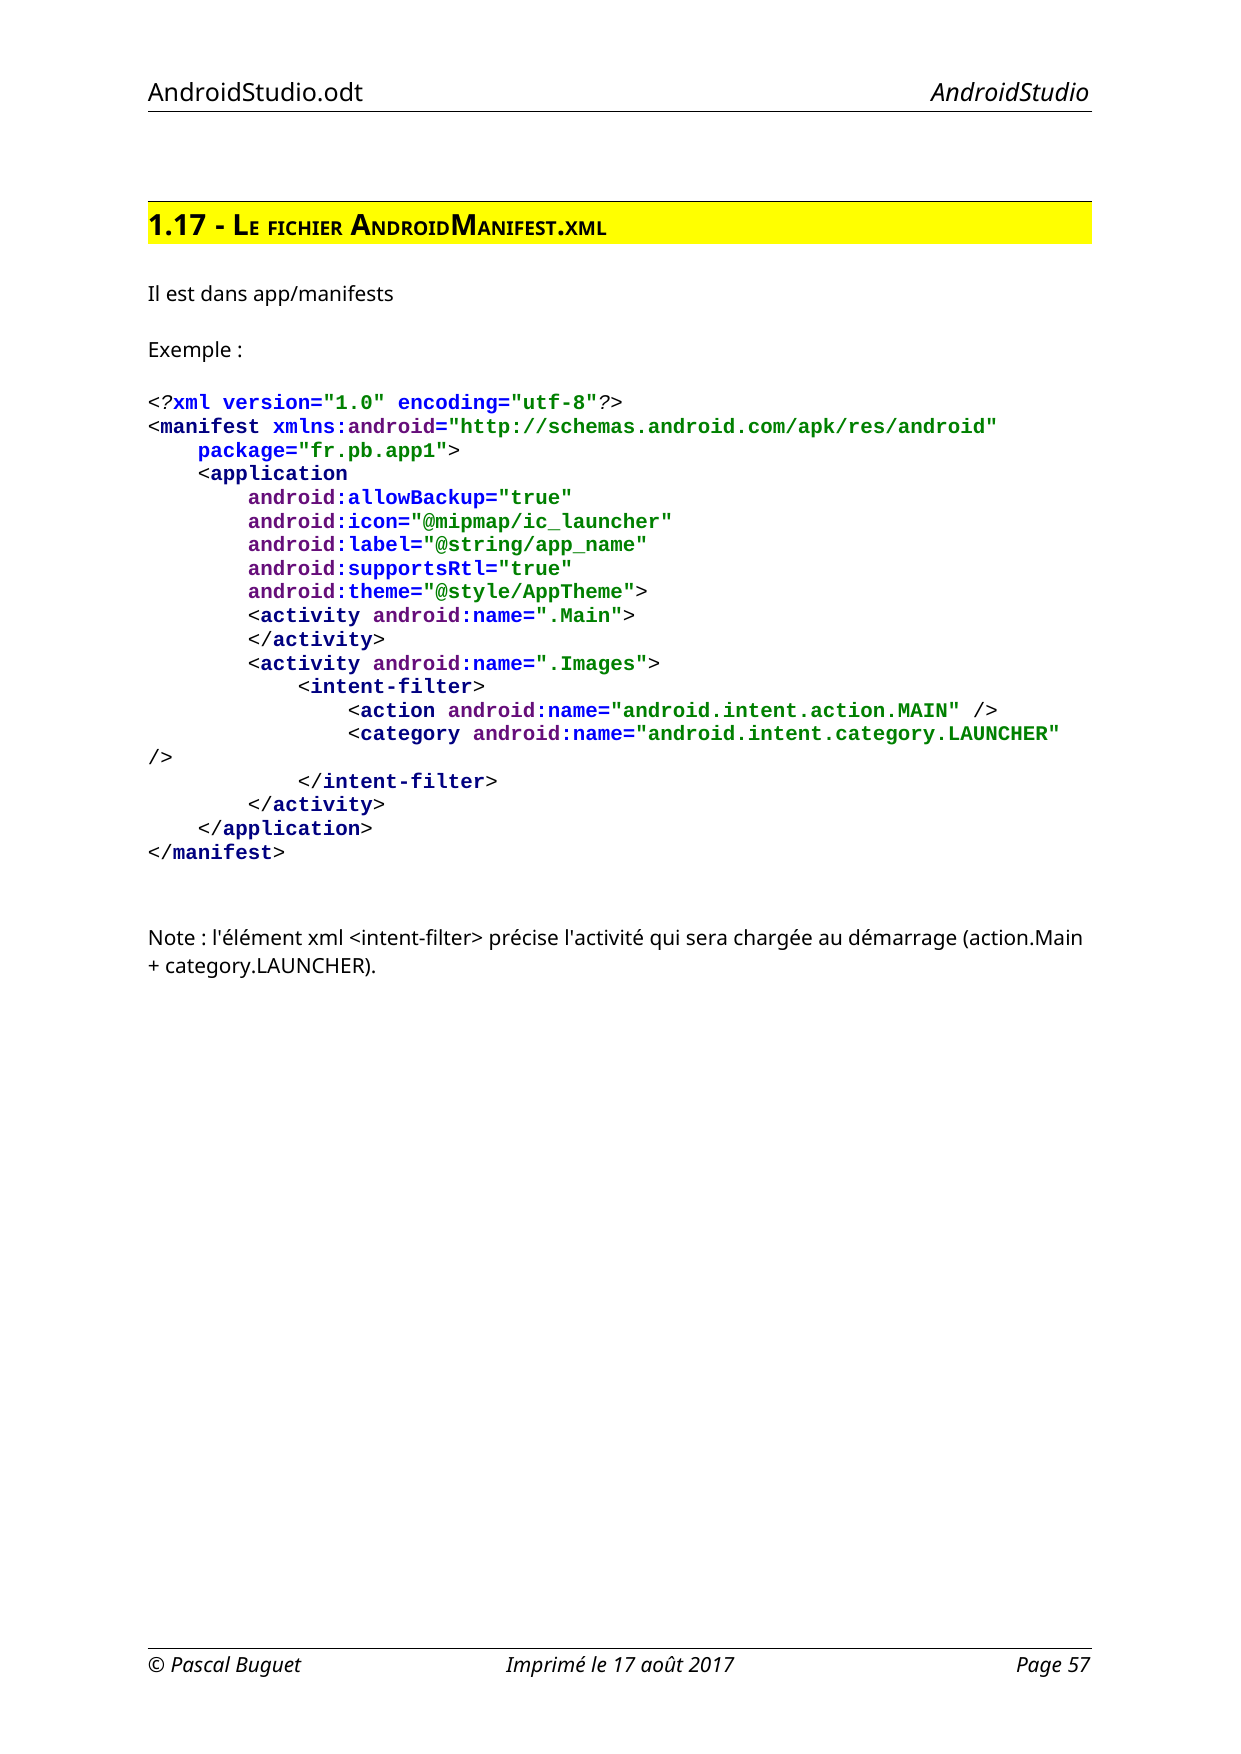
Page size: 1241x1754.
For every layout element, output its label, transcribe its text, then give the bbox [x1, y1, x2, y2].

text <activity android:name=".Images"> [148, 652, 1092, 676]
text package="fr.pb.app1"> [148, 440, 1092, 463]
text android:theme="@style/AppTheme"> [148, 582, 1092, 605]
text </activity> [148, 629, 1092, 652]
text android:label="@string/app_name" [148, 534, 1092, 558]
text android:allowBackup="true" [148, 487, 1092, 511]
text <manifest xmlns:android="http://schemas.android.com/apk/res/android" [148, 416, 1092, 440]
text <?xml version="1.0" encoding="utf-8"?> [148, 392, 1092, 416]
text Note : l'élément xml <intent-filter> précise l'activité qui sera chargée au démarrage (action.Main + category.LAUNCHER). [148, 923, 1092, 980]
text </application> [148, 818, 1092, 842]
text <intent-filter> [148, 676, 1092, 700]
text </manifest> [148, 842, 1092, 865]
subtitle - Le fichier AndroidManifest.xml [148, 202, 1092, 244]
text Exemple : [148, 336, 1092, 364]
text android:supportsRtl="true" [148, 558, 1092, 582]
text </intent-filter> [148, 771, 1092, 794]
text Il est dans app/manifests [148, 279, 1092, 307]
text <action android:name="android.intent.action.MAIN" /> [148, 700, 1092, 723]
text <category android:name="android.intent.category.LAUNCHER" /> [148, 723, 1092, 771]
text android:icon="@mipmap/ic_launcher" [148, 511, 1092, 534]
text <activity android:name=".Main"> [148, 605, 1092, 629]
text </activity> [148, 794, 1092, 818]
text <application [148, 463, 1092, 487]
